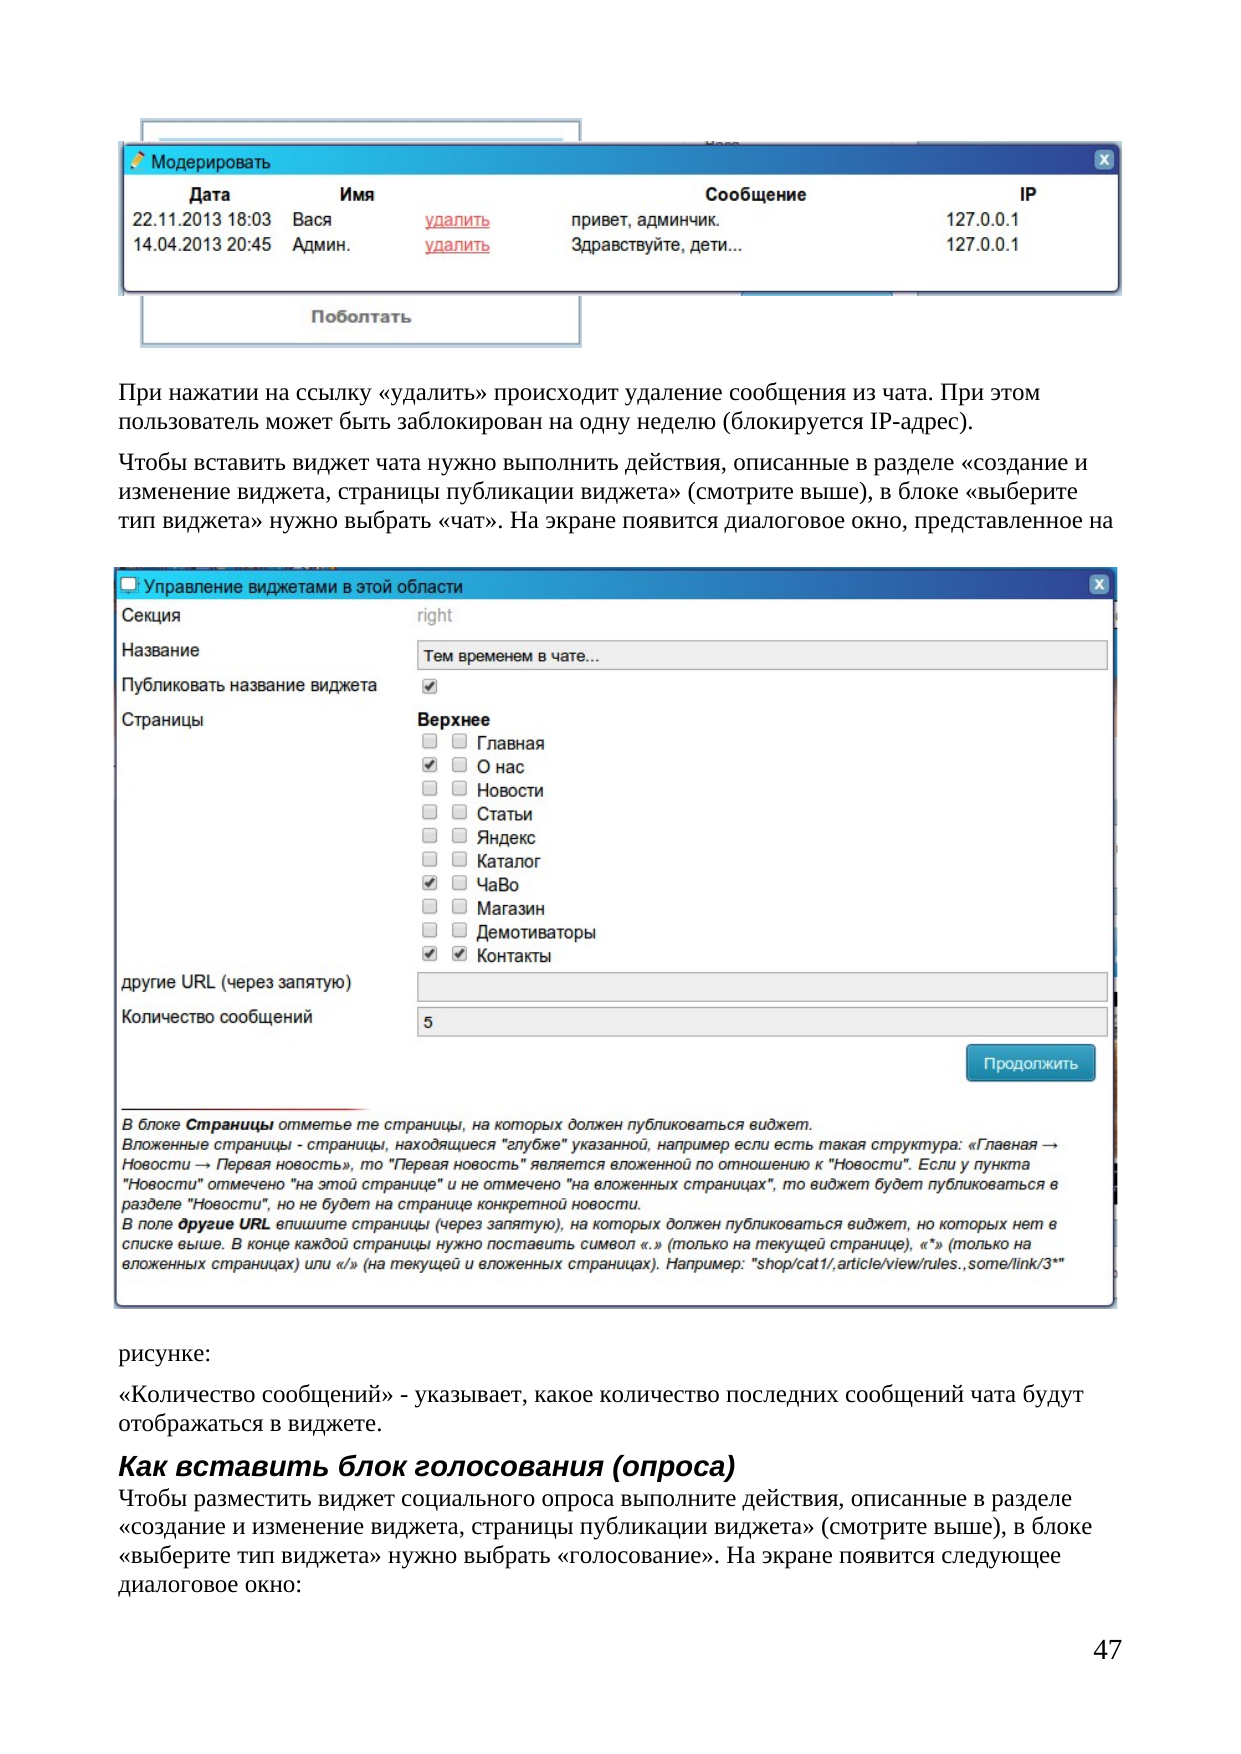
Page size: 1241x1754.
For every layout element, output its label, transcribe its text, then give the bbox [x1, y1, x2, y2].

text Чтобы вставить виджет чата нужно выполнить действия, описанные в разделе «создание и изменение виджета, страницы публикации виджета» (смотрите выше), в блоке «выберите тип виджета» нужно выбрать «чат». На экране появится диалоговое окно, представленное на рисунке: [118, 447, 1122, 1367]
text При нажатии на ссылку «удалить» происходит удаление сообщения из чата. При этом пользователь может быть заблокирован на одну неделю (блокируется IP-адрес). [118, 296, 1122, 435]
text Чтобы разместить виджет социального опроса выполните действия, описанные в разделе «создание и изменение виджета, страницы публикации виджета» (смотрите выше), в блоке «выберите тип виджета» нужно выбрать «голосование». На экране появится следующее диалоговое окно: [118, 1483, 1122, 1598]
subtitle Как вставить блок голосования (опроса) [118, 1449, 1122, 1483]
picture [113, 567, 1118, 1309]
text «Количество сообщений» - указывает, какое количество последних сообщений чата будут отображаться в виджете. [118, 1379, 1122, 1437]
text [582, 118, 1122, 141]
picture [118, 118, 1123, 348]
